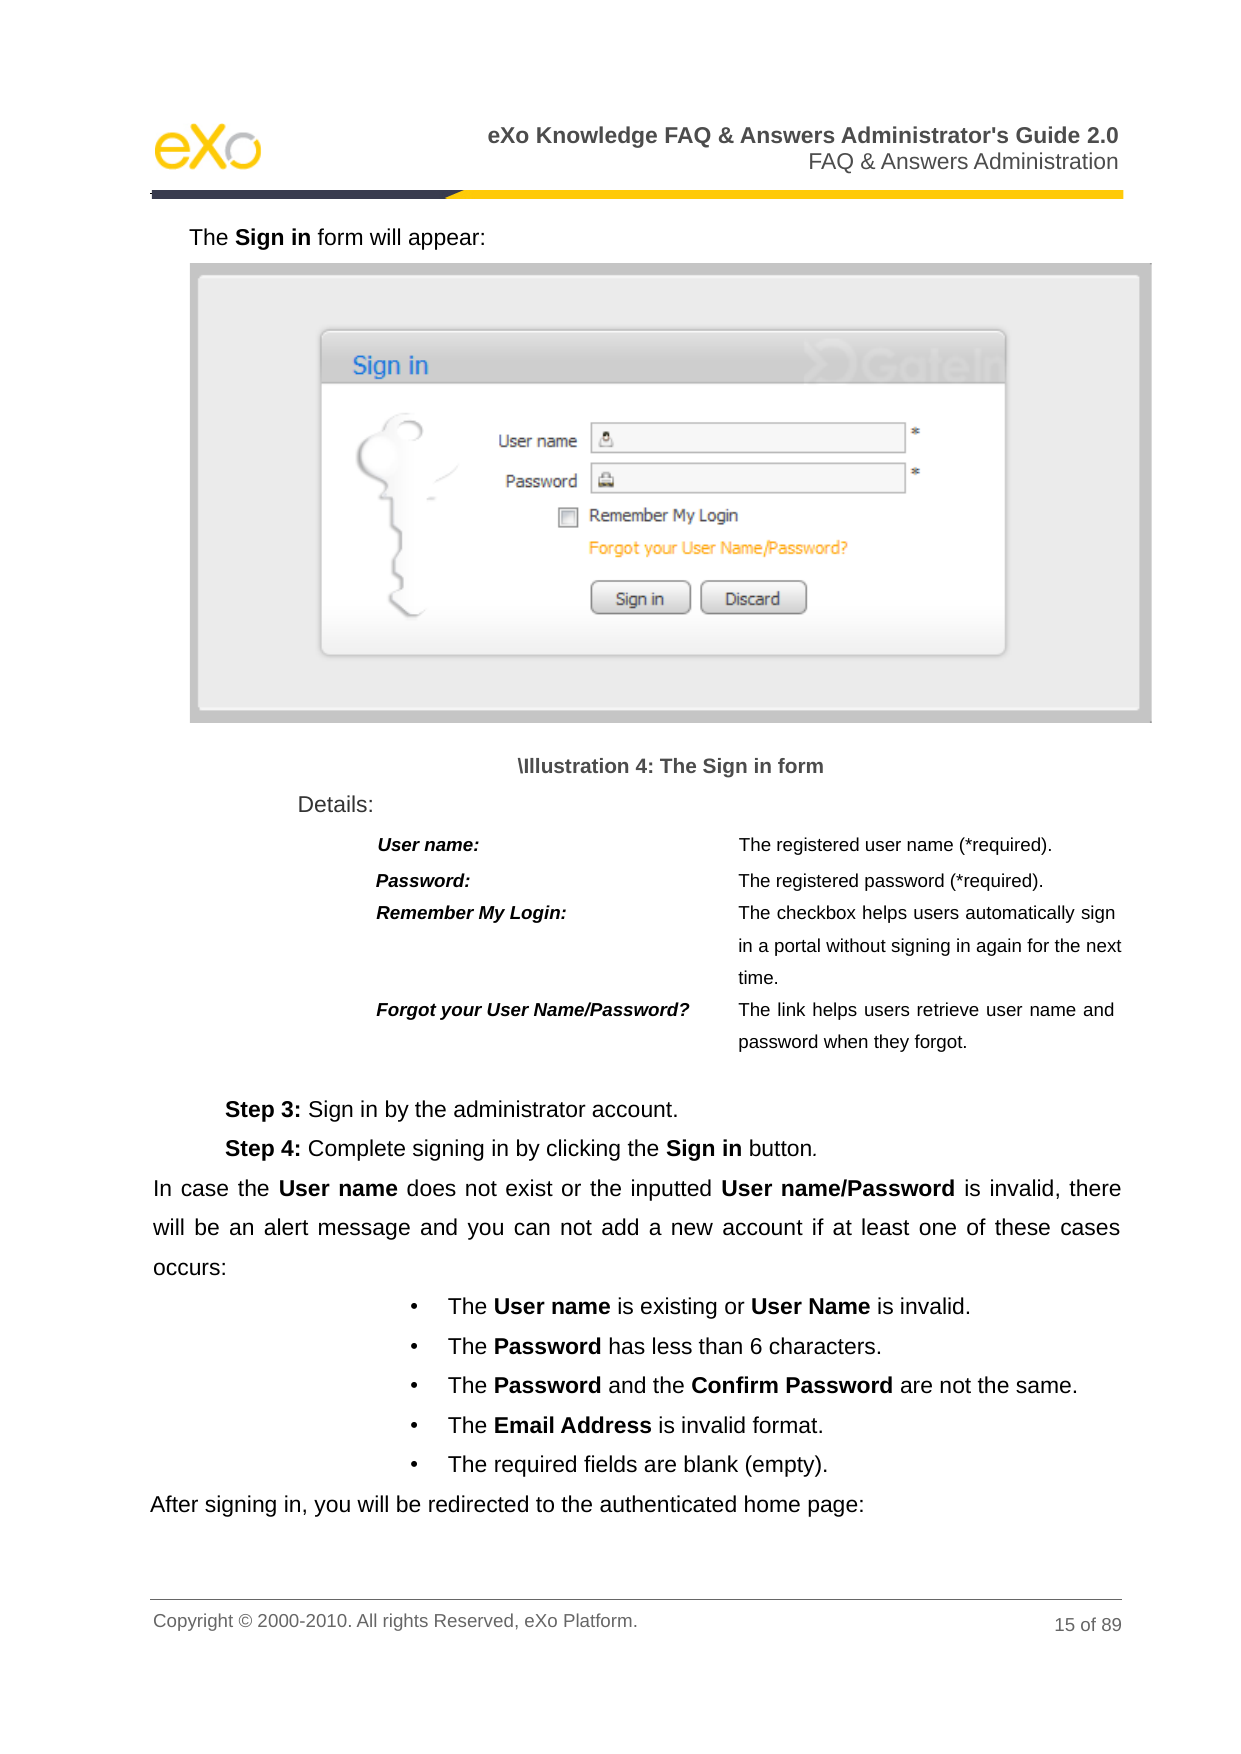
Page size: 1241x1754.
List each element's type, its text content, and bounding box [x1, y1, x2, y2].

list Password: The registered password (*required). [151, 870, 1122, 891]
list The required fields are blank (empty). [410, 1451, 1122, 1477]
list Step 3: Sign in by the administrator account. [187, 1096, 1122, 1122]
text User name: The registered user name (*required). [224, 830, 1122, 857]
list \Illustration 4: The Sign in form [190, 723, 1152, 778]
list In case the User name does not exist or the inputted User name/Password is invalid, there will be an alert message and you can not add a new account if at least one of these cases occurs: [115, 1175, 1122, 1280]
picture [189, 263, 1152, 723]
list The User name is existing or User Name is invalid. [410, 1293, 1122, 1319]
list The Password has less than 6 characters. [410, 1333, 1122, 1359]
list Step 4: Complete signing in by clicking the Sign in button. [187, 1135, 1122, 1162]
list The Password and the Confirm Password are not the same. [410, 1372, 1122, 1398]
list Forgot your User Name/Password? The link helps users retrieve user name and password when they forgot. [339, 999, 1122, 1053]
list The Email Address is invalid format. [410, 1412, 1122, 1438]
text After signing in, you will be redirected to the authenticated home page: [150, 1491, 1122, 1517]
list The Sign in form will appear: [151, 223, 1122, 250]
list Remember My Login: The checkbox helps users automatically sign in a portal without signing in again for the next time. [339, 902, 1122, 988]
picture [151, 190, 1124, 199]
text Details: [224, 778, 1122, 817]
list [190, 256, 1152, 263]
picture [155, 123, 262, 170]
